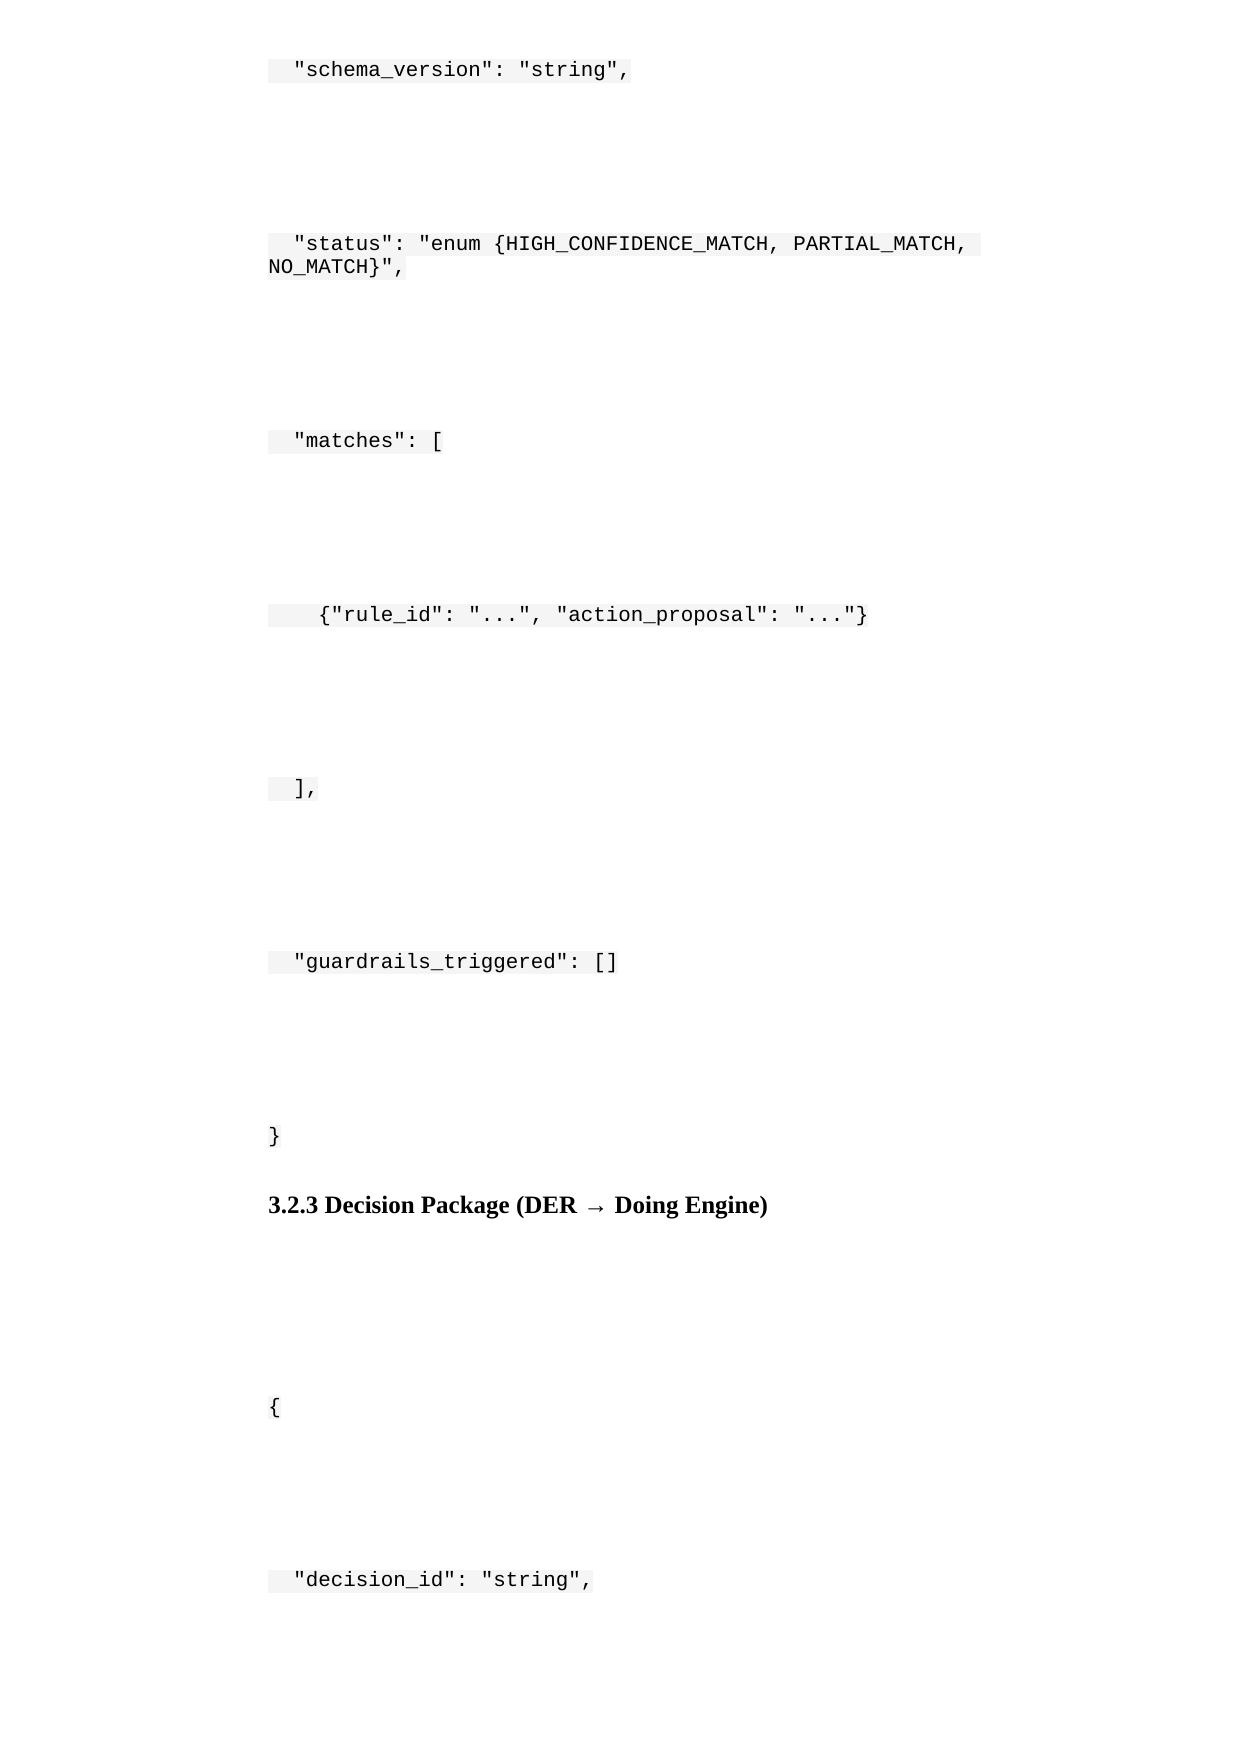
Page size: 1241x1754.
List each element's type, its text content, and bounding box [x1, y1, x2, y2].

text {"rule_id": "...", "action_proposal": "..."} [868, 604, 1031, 627]
text "guardrails_triggered": [] [618, 951, 1031, 974]
text ], [318, 777, 1031, 801]
text "schema_version": "string", [631, 59, 1031, 83]
text "status": "enum {HIGH_CONFIDENCE_MATCH, PARTIAL_MATCH, NO_MATCH}", [406, 233, 1031, 280]
text { [281, 1396, 1031, 1419]
text } [268, 1124, 1031, 1148]
text "matches": [ [443, 430, 1031, 454]
subtitle 3.2.3 Decision Package (DER → Doing Engine) [268, 1190, 1031, 1219]
text "decision_id": "string", [268, 1569, 1031, 1593]
